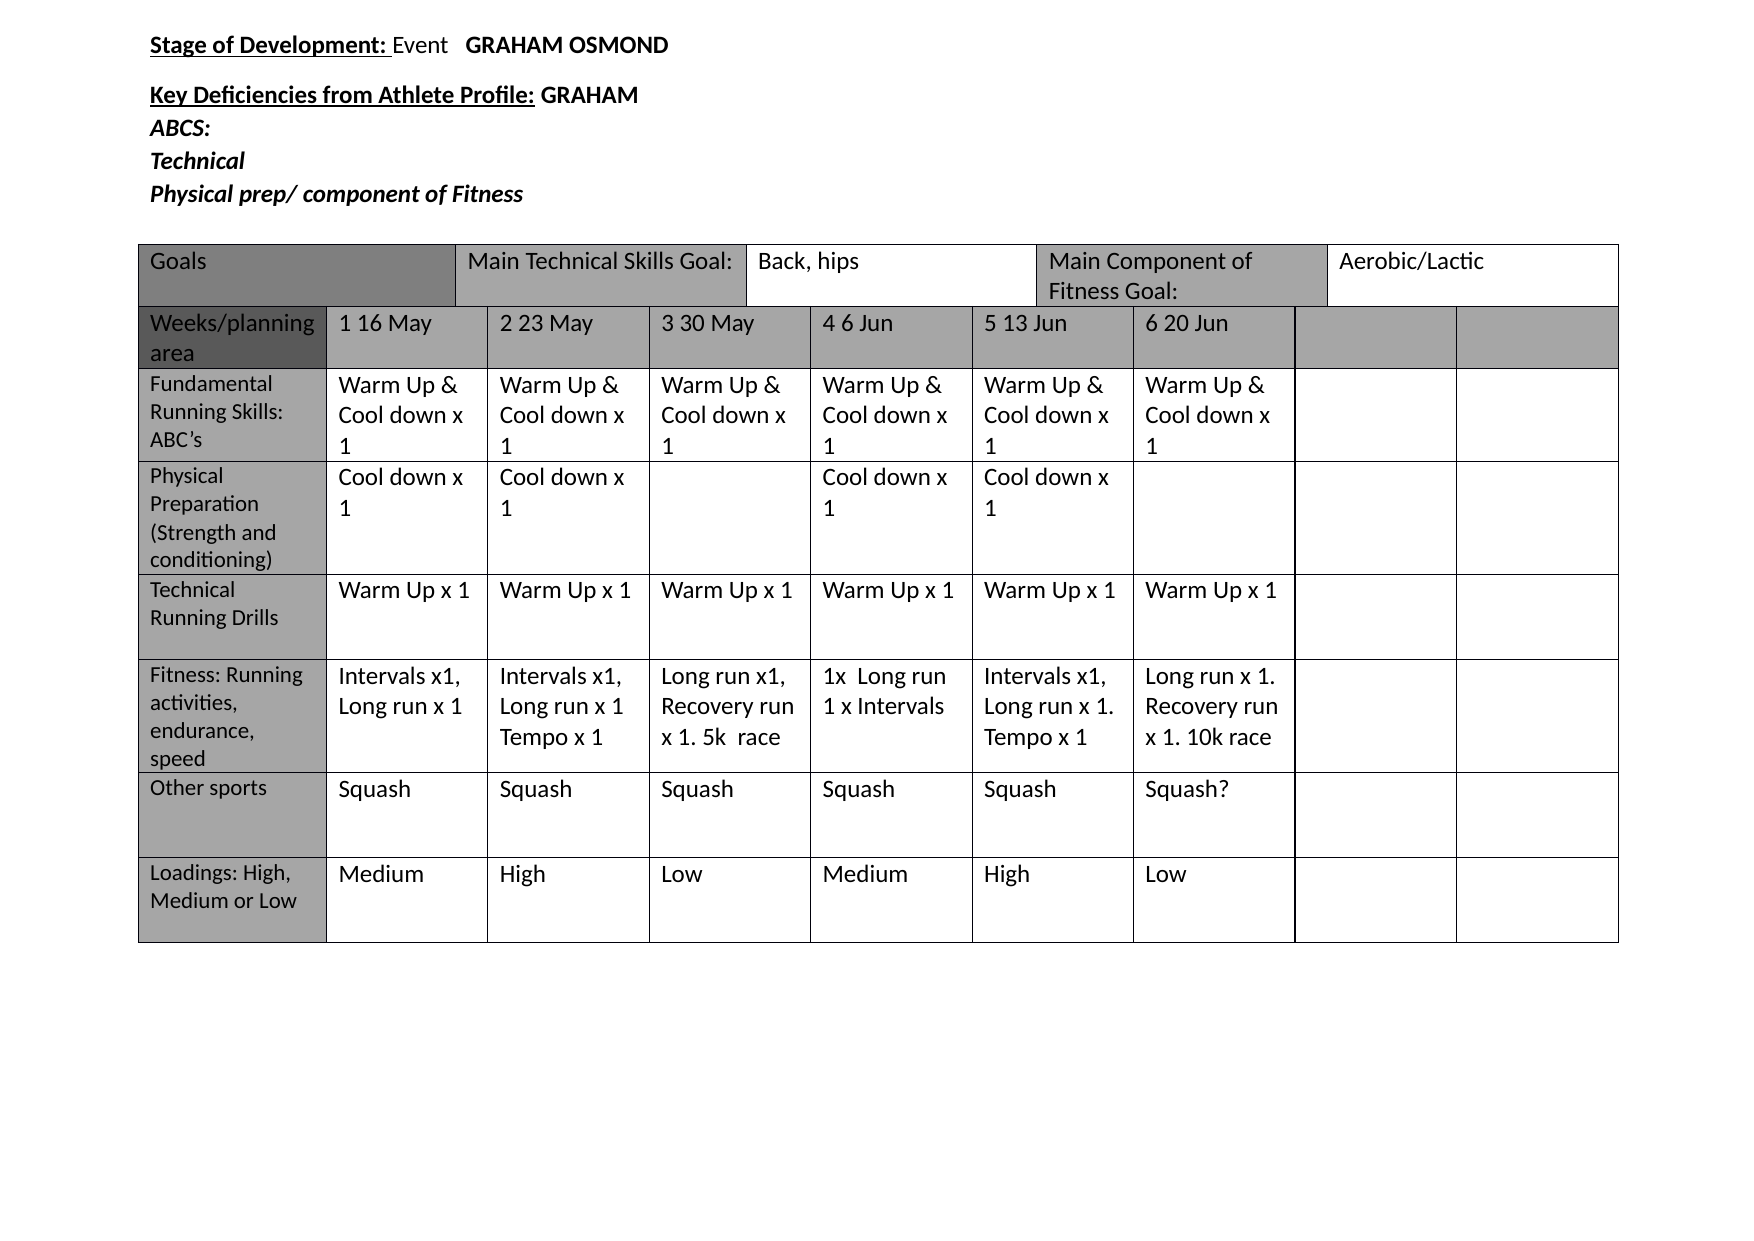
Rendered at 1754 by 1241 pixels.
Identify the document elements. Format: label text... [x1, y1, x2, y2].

table_cell High [488, 858, 649, 942]
table_cell Weeks/planning area [139, 307, 326, 368]
table_cell Warm Up x 1 [811, 575, 972, 659]
text Stage of Development: Event GRAHAM OSMOND [150, 29, 1698, 60]
table_cell Technical Running Drills [139, 575, 326, 659]
table_cell Squash [650, 773, 810, 857]
table_cell 1x Long run 1 x Intervals [811, 660, 972, 772]
table_cell Intervals x1, Long run x 1 [327, 660, 487, 772]
table_header Aerobic/Lactic [1328, 245, 1618, 306]
table_cell Squash [488, 773, 649, 857]
table_cell Cool down x 1 [488, 462, 649, 574]
table_cell Squash [327, 773, 487, 857]
table_cell Warm Up & Cool down x 1 [650, 369, 810, 461]
table_cell Cool down x 1 [327, 462, 487, 574]
table_cell Cool down x 1 [811, 462, 972, 574]
table_cell 3 30 May [650, 307, 810, 368]
table_cell 5 13 Jun [973, 307, 1133, 368]
table_cell [1457, 858, 1618, 942]
table_cell Medium [811, 858, 972, 942]
table_cell [1457, 773, 1618, 857]
table_header Main Technical Skills Goal: [456, 245, 746, 306]
table_cell Squash [811, 773, 972, 857]
table_cell Warm Up x 1 [488, 575, 649, 659]
table_cell High [973, 858, 1133, 942]
table_cell Warm Up & Cool down x 1 [811, 369, 972, 461]
table_cell Long run x 1. Recovery run x 1. 10k race [1134, 660, 1294, 772]
table_cell [1296, 462, 1456, 574]
table_cell Warm Up & Cool down x 1 [488, 369, 649, 461]
table_cell Cool down x 1 [973, 462, 1133, 574]
table_cell Other sports [139, 773, 326, 857]
table_cell [1296, 660, 1456, 772]
table_cell Fundamental Running Skills: ABC’s [139, 369, 326, 461]
table_cell Intervals x1, Long run x 1 Tempo x 1 [488, 660, 649, 772]
table_cell Low [650, 858, 810, 942]
table_cell [1457, 575, 1618, 659]
table_cell [650, 462, 810, 574]
table_cell Long run x1, Recovery run x 1. 5k race [650, 660, 810, 772]
table_cell Low [1134, 858, 1294, 942]
table_cell Loadings: High, Medium or Low [139, 858, 326, 942]
table_cell Warm Up & Cool down x 1 [973, 369, 1133, 461]
table_cell [1457, 307, 1618, 368]
table_cell 4 6 Jun [811, 307, 972, 368]
text Physical prep/ component of Fitness [150, 178, 1698, 208]
table_cell [1296, 575, 1456, 659]
table_cell [1296, 369, 1456, 461]
table_header Main Component of Fitness Goal: [1037, 245, 1327, 306]
table_cell Fitness: Running activities, endurance, speed [139, 660, 326, 772]
table_cell Warm Up x 1 [973, 575, 1133, 659]
table_cell 1 16 May [327, 307, 487, 368]
text ABCS: [150, 112, 1698, 143]
table_cell Warm Up & Cool down x 1 [1134, 369, 1294, 461]
table_cell Warm Up x 1 [1134, 575, 1294, 659]
table_cell [1296, 858, 1456, 942]
table_cell 2 23 May [488, 307, 649, 368]
table_cell Physical Preparation (Strength and conditioning) [139, 462, 326, 574]
table_cell Warm Up x 1 [327, 575, 487, 659]
table_cell [1296, 773, 1456, 857]
table_cell [1457, 660, 1618, 772]
text Key Deficiencies from Athlete Profile: GRAHAM [150, 79, 1698, 110]
table_cell Warm Up x 1 [650, 575, 810, 659]
table_cell 6 20 Jun [1134, 307, 1294, 368]
table_header Goals [139, 245, 455, 306]
table_cell [1134, 462, 1294, 574]
table_cell [1457, 369, 1618, 461]
table_cell [1296, 307, 1456, 368]
table_cell Medium [327, 858, 487, 942]
table_cell [1457, 462, 1618, 574]
text Technical [150, 145, 1698, 176]
table_cell Squash [973, 773, 1133, 857]
table_cell Squash? [1134, 773, 1294, 857]
table_cell Intervals x1, Long run x 1. Tempo x 1 [973, 660, 1133, 772]
table_header Back, hips [747, 245, 1036, 306]
table_cell Warm Up & Cool down x 1 [327, 369, 487, 461]
